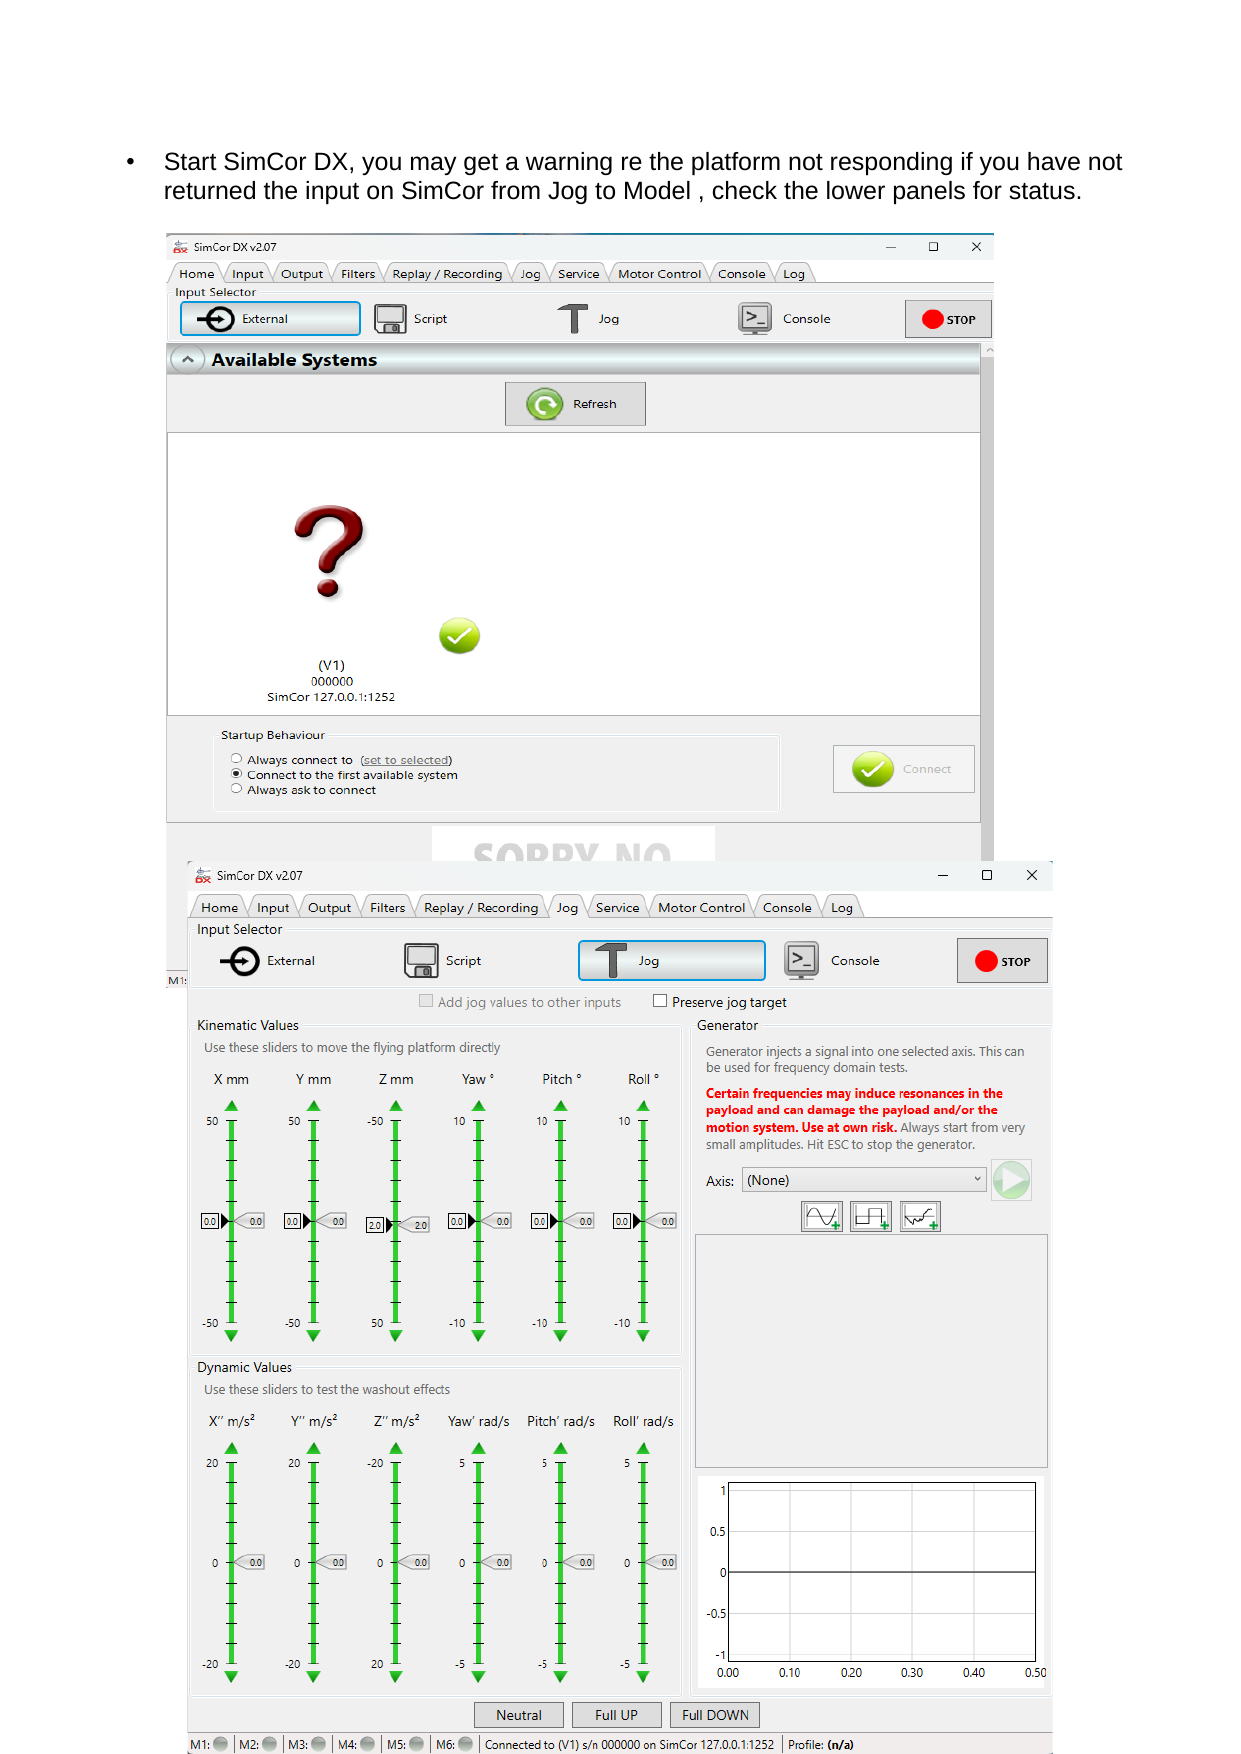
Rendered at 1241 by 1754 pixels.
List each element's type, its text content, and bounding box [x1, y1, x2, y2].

list Start SimCor DX, you may get a warning re the platform not responding if you have not returned the input on SimCor from Jog to Model , check the lower panels for status. [126, 147, 1152, 204]
picture [166, 233, 1053, 1754]
